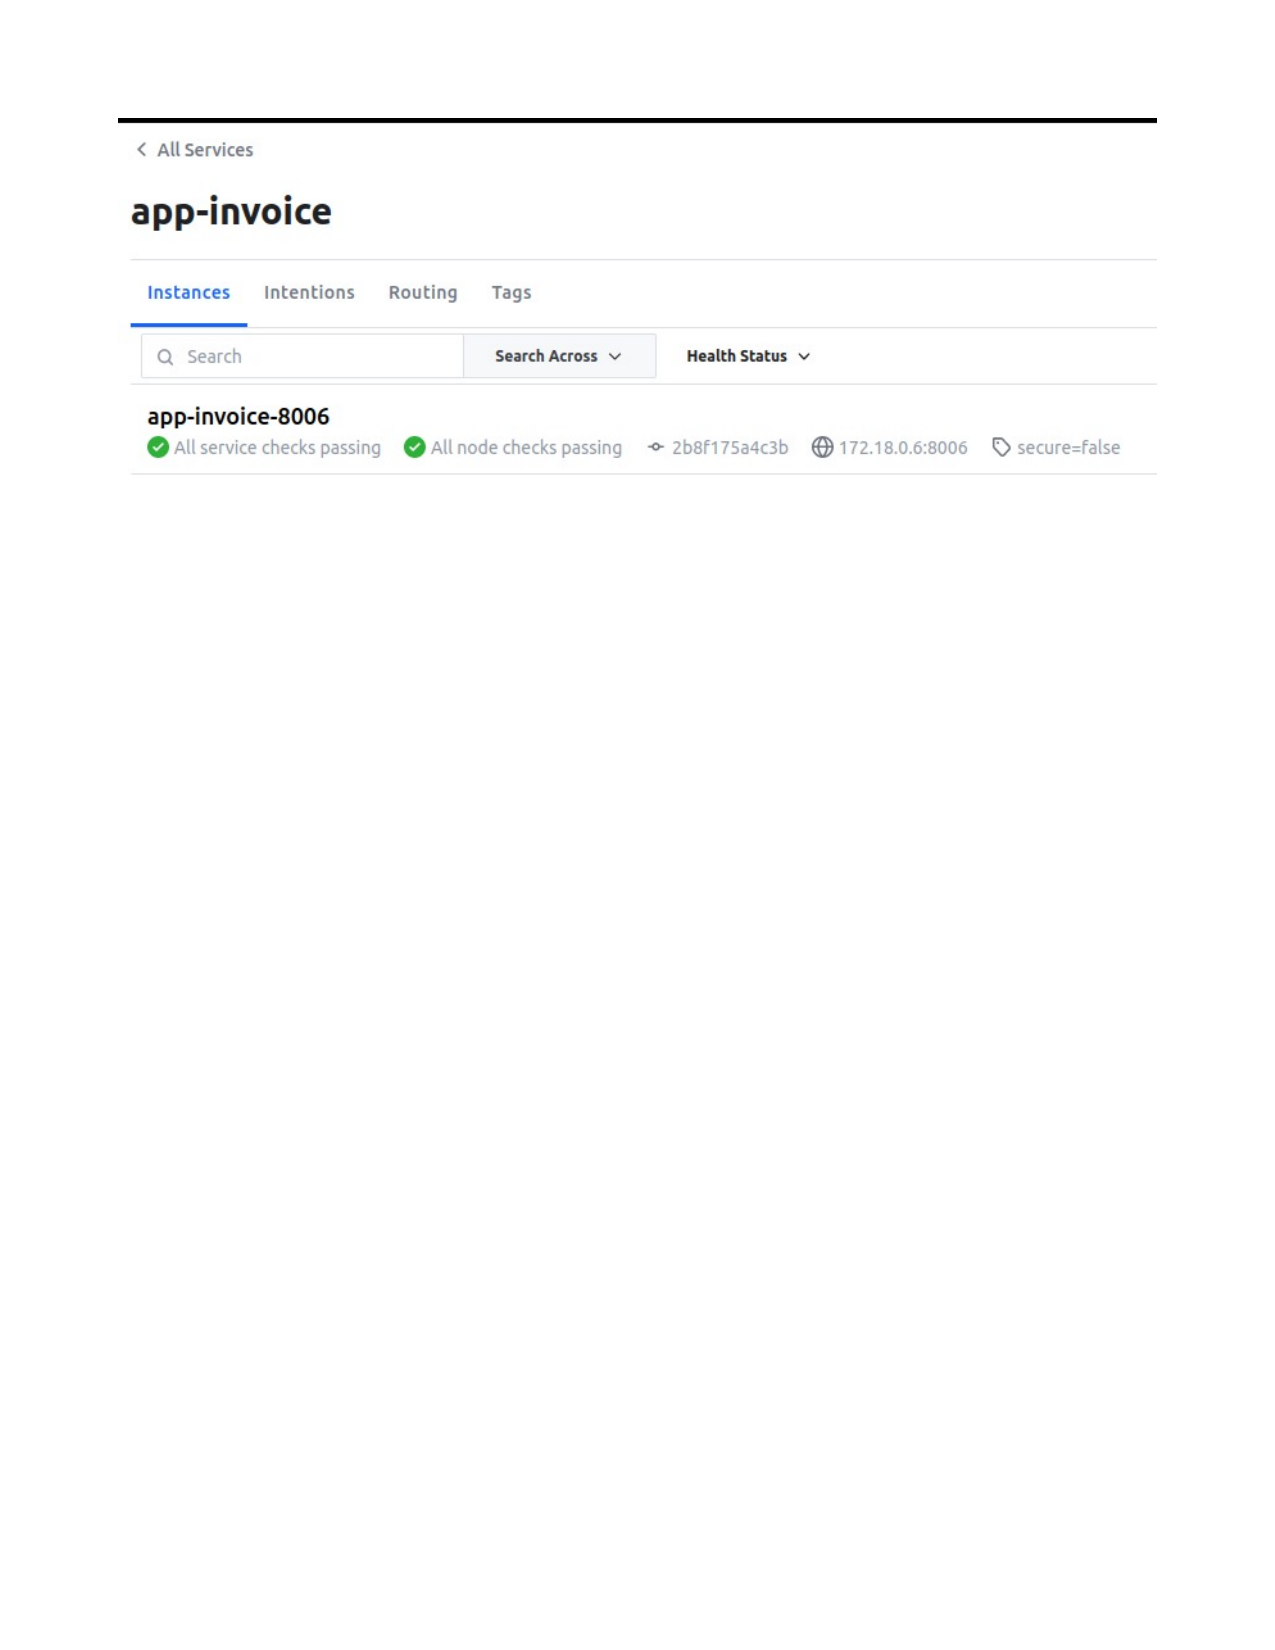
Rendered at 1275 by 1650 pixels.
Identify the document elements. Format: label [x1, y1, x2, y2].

picture [118, 118, 1157, 476]
